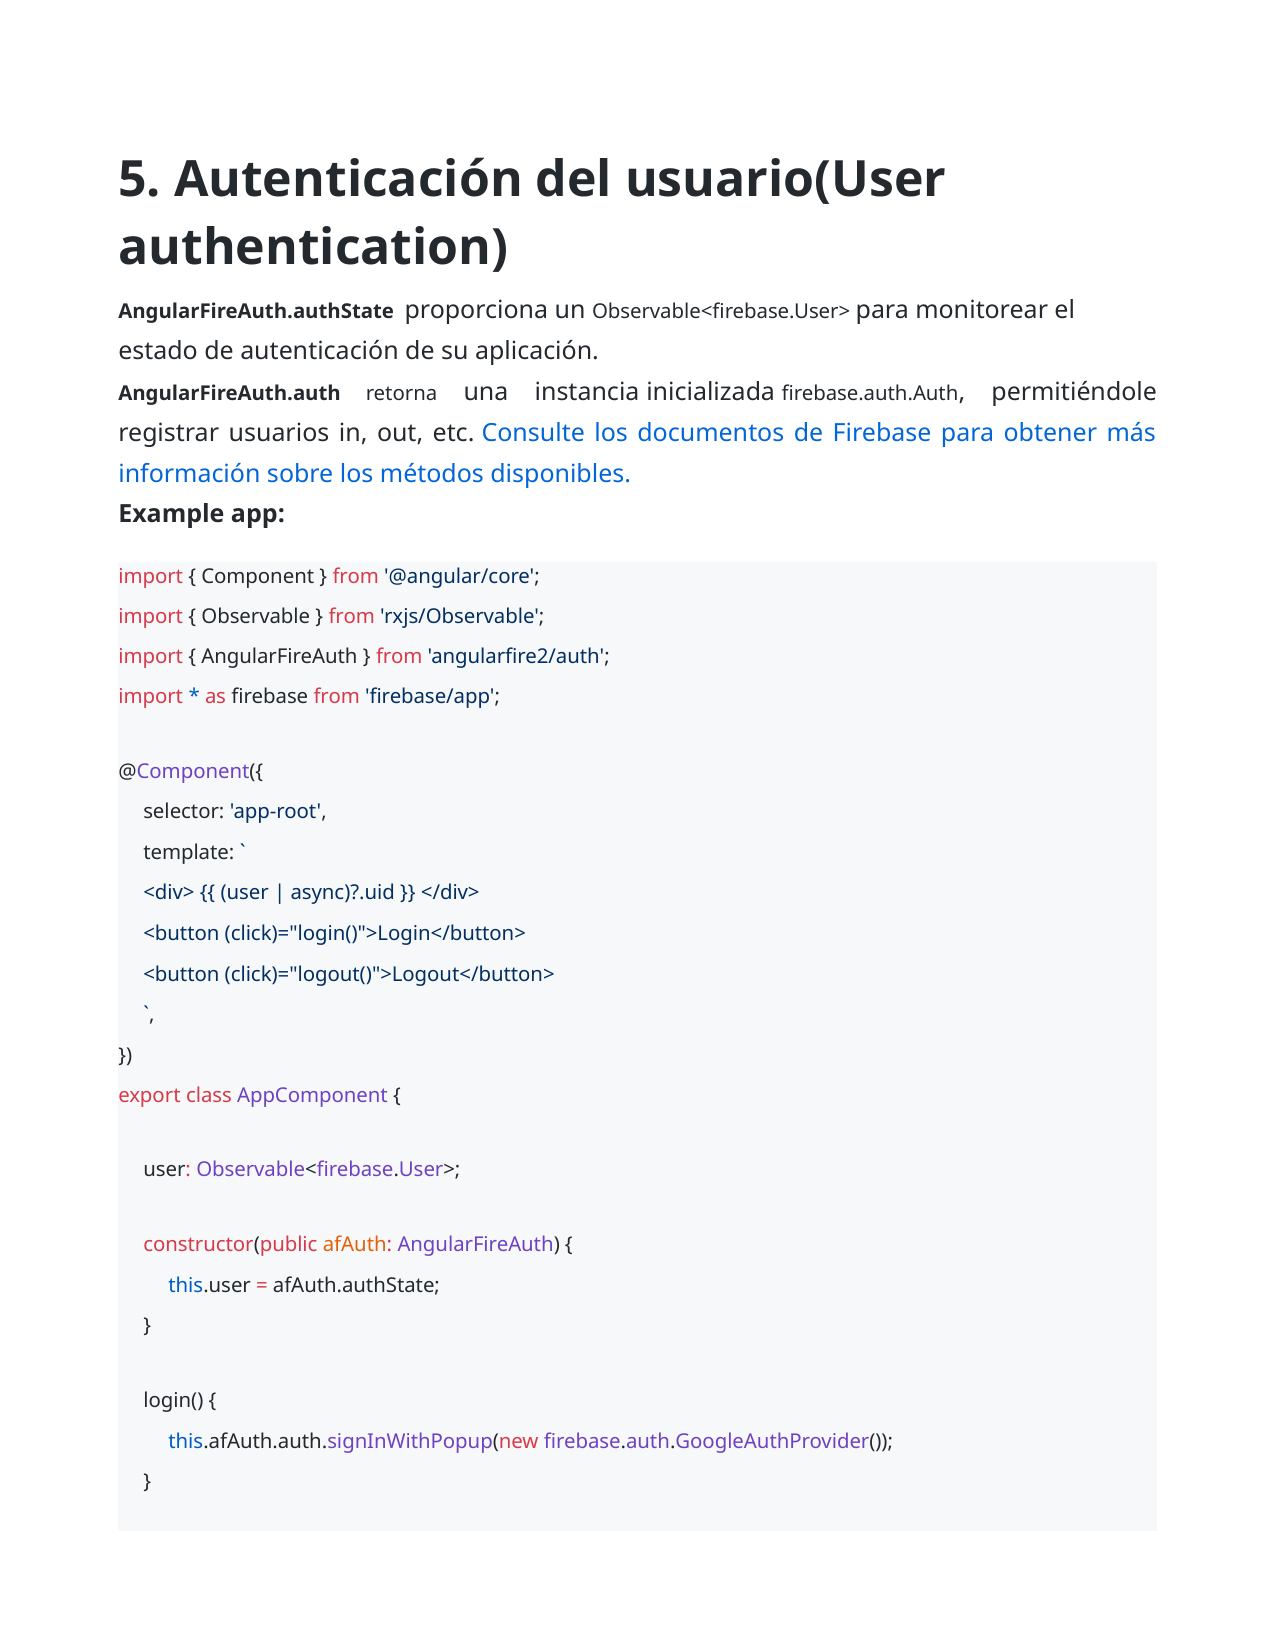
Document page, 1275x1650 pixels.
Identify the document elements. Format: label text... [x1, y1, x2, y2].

text <div> {{ (user | async)?.uid }} </div> [118, 878, 1157, 906]
text AngularFireAuth.auth retorna una instancia inicializada firebase.auth.Auth, permitiéndole registrar usuarios in, out, etc. Consulte los documentos de Firebase para obtener más información sobre los métodos disponibles. [118, 373, 1157, 489]
text user: Observable<firebase.User>; [118, 1155, 1157, 1183]
text selector: 'app-root', [118, 797, 1157, 825]
text login() { [118, 1386, 1157, 1414]
text }) [118, 1040, 1157, 1068]
text @Component({ [118, 757, 1157, 784]
text template: ` [118, 837, 1157, 865]
text <button (click)="login()">Login</button> [118, 918, 1157, 947]
text `, [118, 1000, 1157, 1028]
text import { Observable } from 'rxjs/Observable'; [118, 602, 1157, 630]
text AngularFireAuth.authState proporciona un Observable<firebase.User> para monitorear el estado de autenticación de su aplicación. [118, 292, 1157, 367]
text <button (click)="logout()">Logout</button> [118, 959, 1157, 987]
text this.afAuth.auth.signInWithPopup(new firebase.auth.GoogleAuthProvider()); [118, 1427, 1157, 1454]
text import { Component } from '@angular/core'; [118, 562, 1157, 589]
text Example app: [118, 496, 1157, 530]
text this.user = afAuth.authState; [118, 1270, 1157, 1298]
text import * as firebase from 'firebase/app'; [118, 682, 1157, 710]
text constructor(public afAuth: AngularFireAuth) { [118, 1230, 1157, 1258]
text import { AngularFireAuth } from 'angularfire2/auth'; [118, 642, 1157, 670]
text } [118, 1311, 1157, 1339]
text } [118, 1467, 1157, 1495]
subtitle 5. Autenticación del usuario(User authentication) [118, 143, 1157, 279]
text export class AppComponent { [118, 1081, 1157, 1108]
